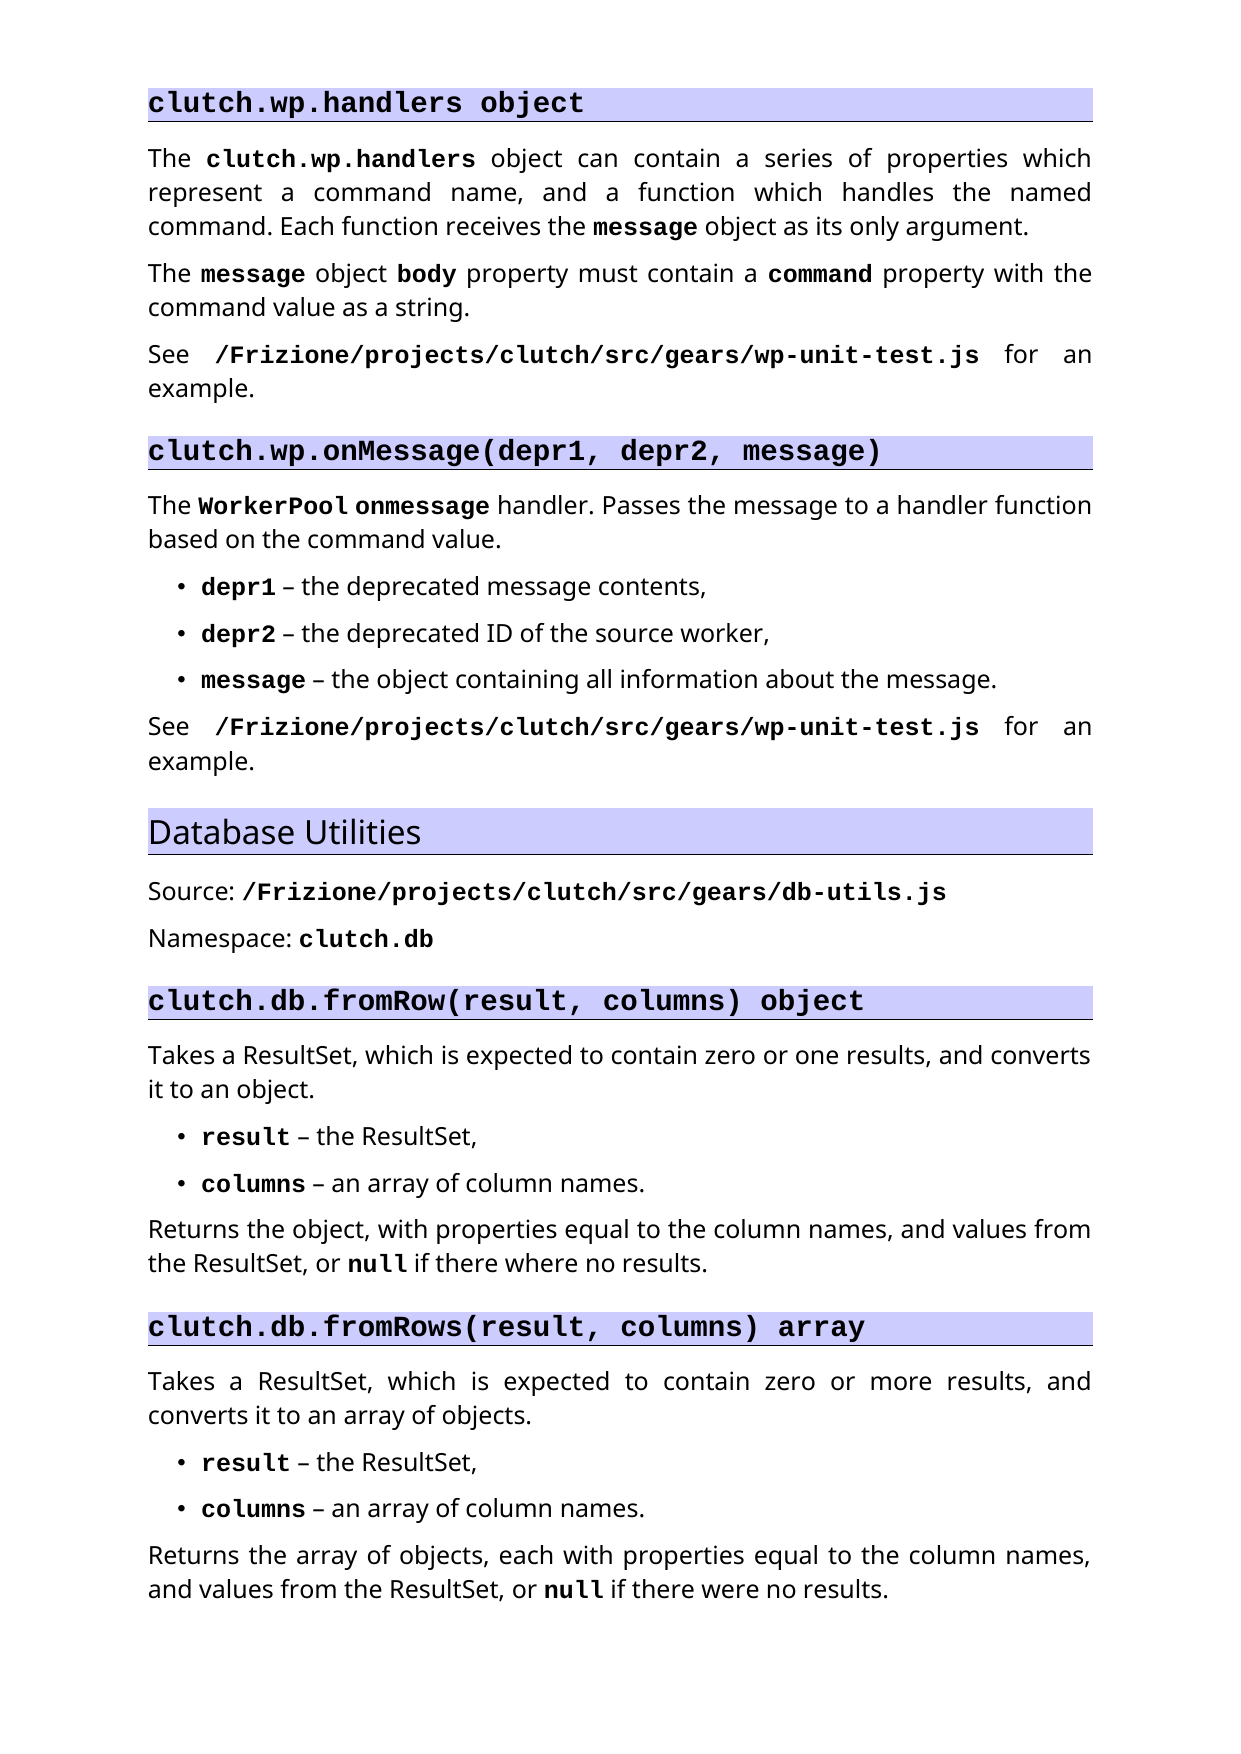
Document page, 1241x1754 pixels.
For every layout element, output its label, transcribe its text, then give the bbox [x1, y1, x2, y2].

text Namespace: clutch.db [148, 921, 1093, 955]
subtitle Database Utilities [148, 808, 1093, 854]
subtitle clutch.db.fromRow(result, columns) object [148, 986, 1093, 1019]
text Source: /Frizione/projects/clutch/src/gears/db-utils.js [148, 874, 1093, 908]
subtitle clutch.db.fromRows(result, columns) array [148, 1312, 1093, 1345]
text Returns the array of objects, each with properties equal to the column names, and values from the ResultSet, or null if there were no results. [148, 1538, 1093, 1606]
subtitle clutch.wp.handlers object [148, 88, 1093, 121]
text See /Frizione/projects/clutch/src/gears/wp-unit-test.js for an example. [148, 336, 1093, 405]
text Returns the object, with properties equal to the column names, and values from the ResultSet, or null if there where no results. [148, 1212, 1093, 1280]
list depr2 – the deprecated ID of the source worker, [177, 615, 1093, 650]
text Takes a ResultSet, which is expected to contain zero or one results, and converts it to an object. [148, 1038, 1093, 1106]
list columns – an array of column names. [177, 1491, 1093, 1525]
text See /Frizione/projects/clutch/src/gears/wp-unit-test.js for an example. [148, 709, 1093, 777]
text The clutch.wp.handlers object can contain a series of properties which represent a command name, and a function which handles the named command. Each function receives the message object as its only argument. [148, 140, 1093, 243]
list result – the ResultSet, [177, 1118, 1093, 1153]
text The WorkerPool onmessage handler. Passes the message to a handler function based on the command value. [148, 488, 1093, 556]
text Takes a ResultSet, which is expected to contain zero or more results, and converts it to an array of objects. [148, 1363, 1093, 1432]
text The message object body property must contain a command property with the command value as a string. [148, 256, 1093, 324]
list depr1 – the deprecated message contents, [177, 569, 1093, 603]
list columns – an array of column names. [177, 1165, 1093, 1199]
list result – the ResultSet, [177, 1444, 1093, 1478]
subtitle clutch.wp.onMessage(depr1, depr2, message) [148, 436, 1093, 469]
list message – the object containing all information about the message. [177, 662, 1093, 696]
